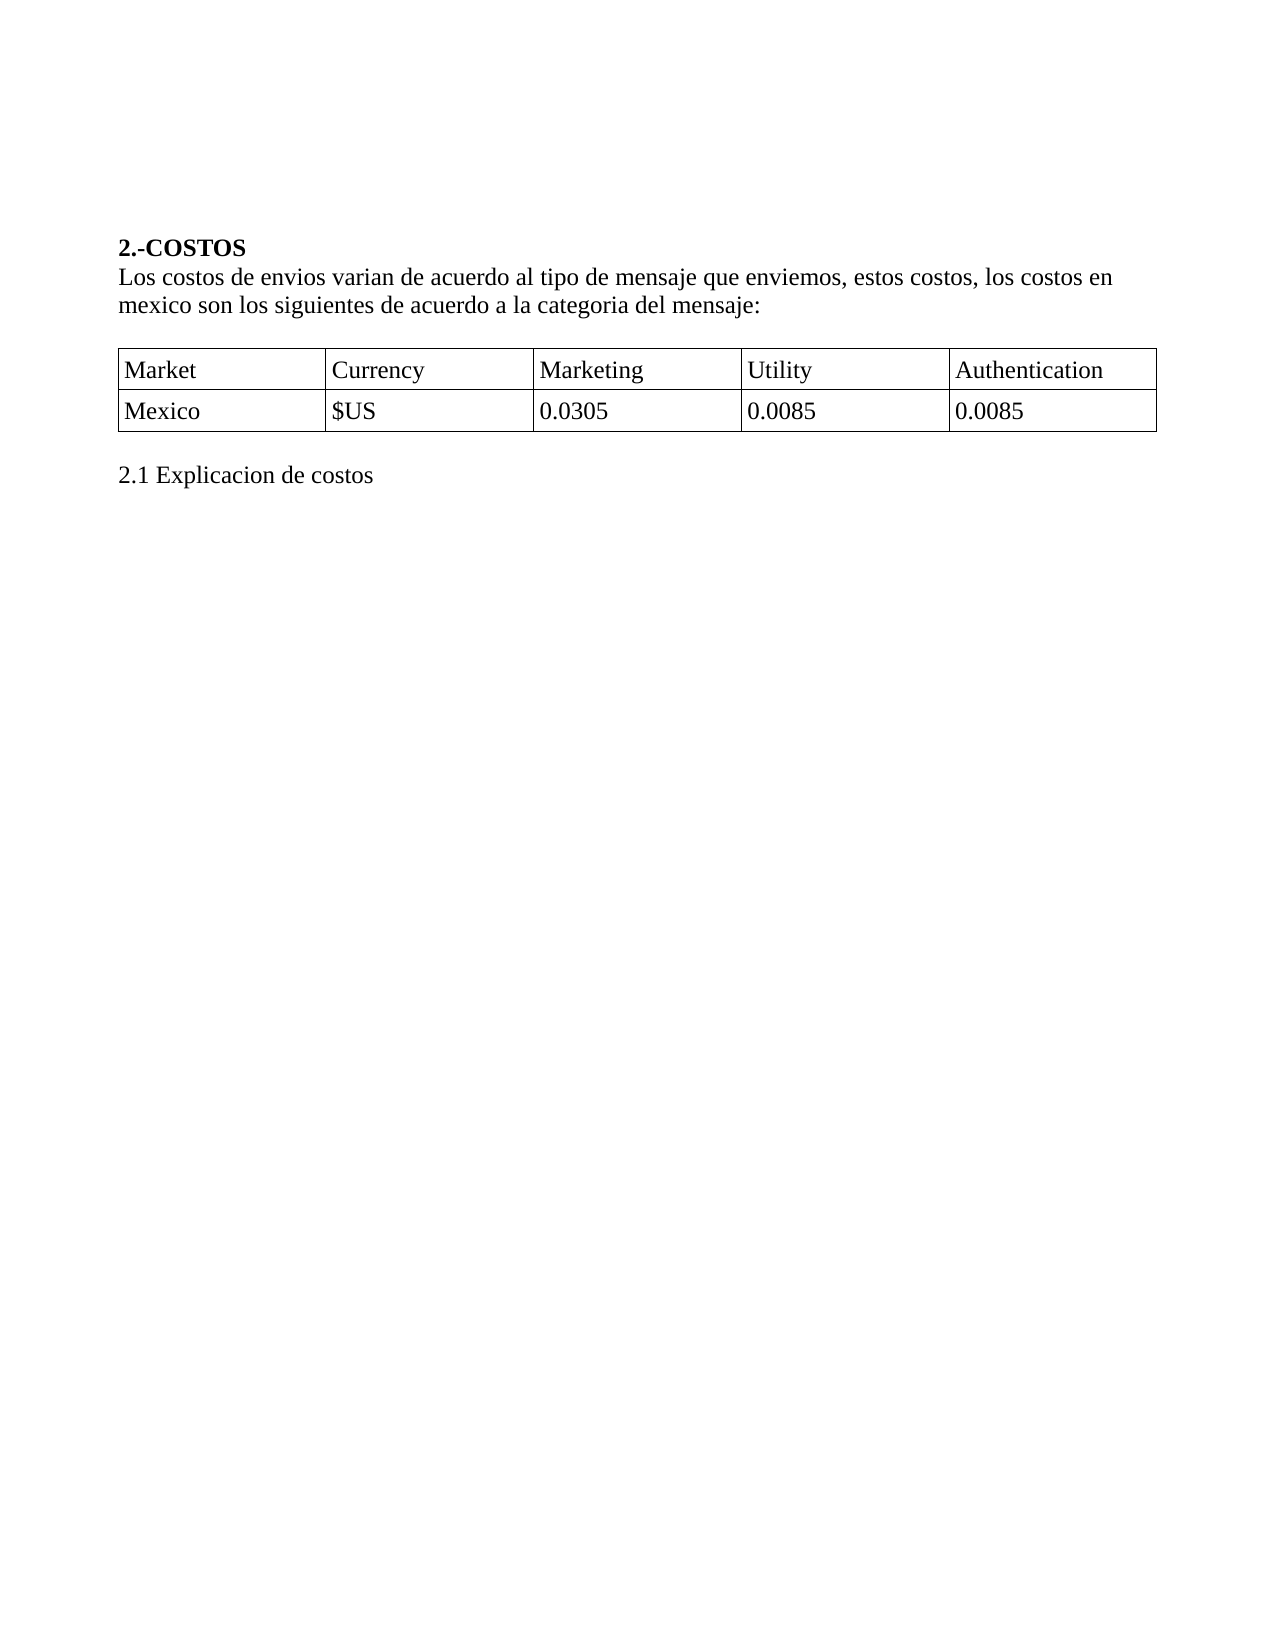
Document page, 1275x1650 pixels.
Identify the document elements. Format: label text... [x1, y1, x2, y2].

table_cell 0.0085 [950, 390, 1156, 431]
table_header Marketing [534, 349, 741, 389]
text Los costos de envios varian de acuerdo al tipo de mensaje que enviemos, estos costos, los costos en mexico son los siguientes de acuerdo a la categoria del mensaje: [118, 262, 1157, 319]
table_header Currency [326, 349, 533, 389]
table_header Authentication [950, 349, 1156, 389]
table_header Market [119, 349, 325, 389]
table_header Utility [742, 349, 949, 389]
table_cell 0.0305 [534, 390, 741, 431]
text 2.-COSTOS [118, 233, 1157, 262]
text 2.1 Explicacion de costos [118, 460, 1157, 489]
table_cell 0.0085 [742, 390, 949, 431]
table_cell $US [326, 390, 533, 431]
table_cell Mexico [119, 390, 325, 431]
